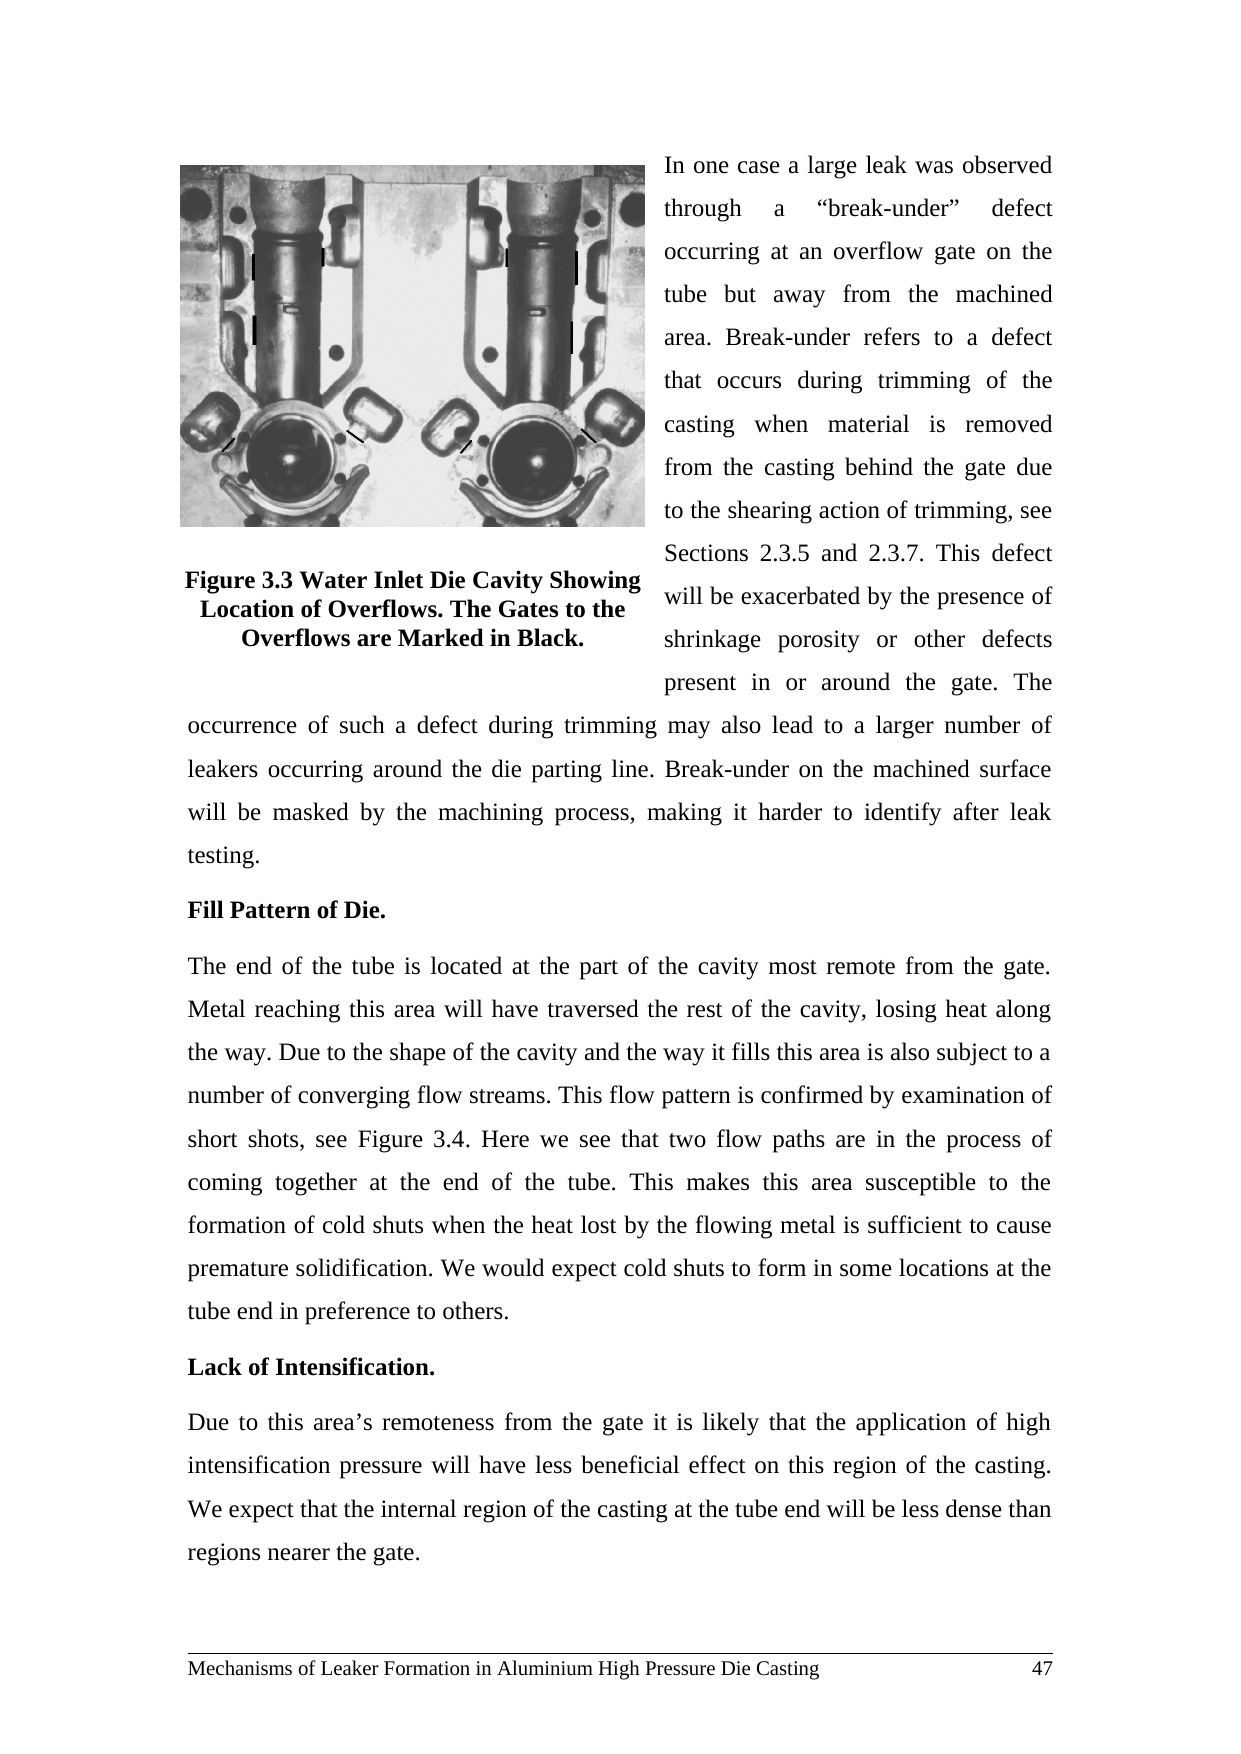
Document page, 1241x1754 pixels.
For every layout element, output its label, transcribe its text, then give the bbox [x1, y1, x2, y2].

text Figure 3.3 Water Inlet Die Cavity Showing Location of Overflows. The Gates to the Overflows are Marked in Black. [180, 566, 645, 652]
text In one case a large leak was observed through a “break-under” defect occurring at an overflow gate on the tube but away from the machined area. Break-under refers to a defect that occurs during trimming of the casting when material is removed from the casting behind the gate due to the shearing action of trimming, see Sections 2.3.5 and 2.3.7. This defect will be exacerbated by the presence of shrinkage porosity or other defects present in or around the gate. The occurrence of such a defect during trimming may also lead to a larger number of leakers occurring around the die parting line. Break-under on the machined surface will be masked by the machining process, making it harder to identify after leak testing. [187, 150, 1053, 869]
text The end of the tube is located at the part of the cavity most remote from the gate. Metal reaching this area will have traversed the rest of the cavity, losing heat along the way. Due to the shape of the cavity and the way it fills this area is also subject to a number of converging flow streams. This flow pattern is confirmed by examination of short shots, see Figure 3 .4. Here we see that two flow paths are in the process of coming together at the end of the tube. This makes this area susceptible to the formation of cold shuts when the heat lost by the flowing metal is sufficient to cause premature solidification. We would expect cold shuts to form in some locations at the tube end in preference to others. [187, 951, 1053, 1325]
text Lack of Intensification. [187, 1352, 1053, 1381]
text Fill Pattern of Die. [187, 896, 1053, 924]
picture [180, 165, 645, 527]
text Due to this area’s remoteness from the gate it is likely that the application of high intensification pressure will have less beneficial effect on this region of the casting. We expect that the internal region of the casting at the tube end will be less dense than regions nearer the gate. [187, 1407, 1053, 1566]
